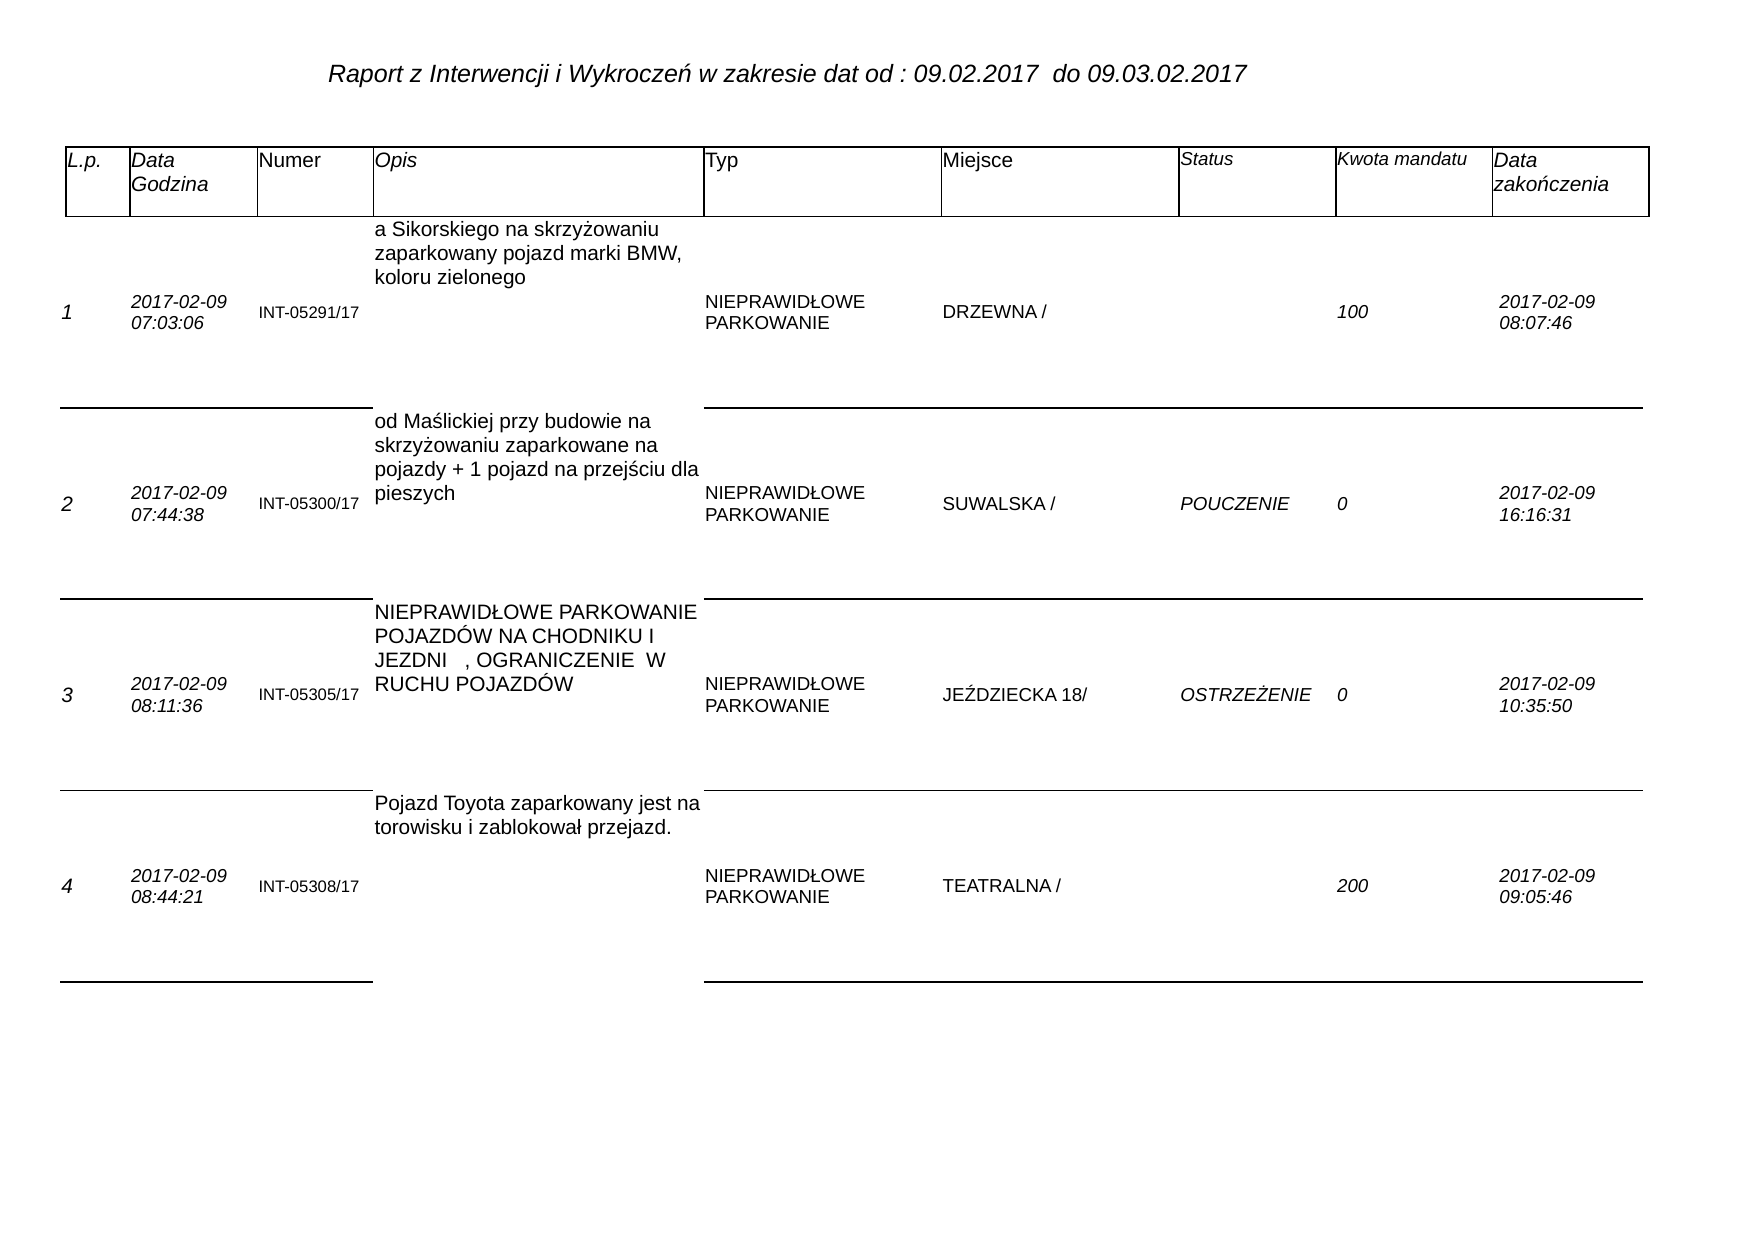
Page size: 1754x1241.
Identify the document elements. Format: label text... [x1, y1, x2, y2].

table_cell [1643, 598, 1649, 790]
table_header [1498, 59, 1643, 140]
table_cell [1179, 140, 1336, 146]
table_cell [1353, 140, 1492, 146]
table_cell OSTRZEŻENIE [1179, 600, 1336, 790]
table_header [1353, 59, 1492, 140]
table_cell [130, 140, 257, 146]
table_cell a Sikorskiego na skrzyżowaniu zaparkowany pojazd marki BMW, koloru zielonego [373, 217, 704, 407]
table_header Raport z Interwencji i Wykroczeń w zakresie dat od : 09.02.2017 do 09.03.02.2017 [327, 59, 1353, 140]
table_cell SUWALSKA / [941, 409, 1179, 598]
table_cell 1 [60, 216, 130, 407]
table_cell JEŹDZIECKA 18/ [941, 600, 1179, 790]
table_cell Typ [705, 148, 941, 216]
table_cell NIEPRAWIDŁOWE PARKOWANIE [704, 217, 941, 407]
table_cell [941, 140, 1179, 146]
table_cell Miejsce [942, 148, 1178, 216]
table_cell 2017-02-09 08:07:46 [1498, 217, 1643, 407]
table_cell [1643, 217, 1649, 407]
table_cell 2017-02-09 07:44:38 [130, 409, 257, 598]
table_cell INT-05300/17 [257, 409, 373, 598]
table_cell DRZEWNA / [941, 217, 1179, 407]
table_cell INT-05305/17 [257, 600, 373, 790]
table_cell 3 [60, 600, 130, 790]
table_cell Data Godzina [131, 148, 257, 216]
table_cell L.p. [67, 148, 129, 216]
table_cell [373, 140, 704, 146]
table_cell [1179, 217, 1336, 407]
table_cell [1643, 790, 1649, 981]
table_cell [1179, 791, 1336, 981]
table_header [1492, 59, 1498, 140]
table_cell NIEPRAWIDŁOWE PARKOWANIE [704, 409, 941, 598]
table_cell 0 [1336, 600, 1498, 790]
table_cell INT-05291/17 [257, 217, 373, 407]
table_cell 0 [1336, 409, 1498, 598]
table_cell NIEPRAWIDŁOWE PARKOWANIE POJAZDÓW NA CHODNIKU I JEZDNI , OGRANICZENIE W RUCHU POJAZDÓW [373, 598, 704, 790]
table_cell [60, 146, 65, 216]
table_cell INT-05308/17 [257, 791, 373, 981]
table_cell 2017-02-09 16:16:31 [1498, 409, 1643, 598]
table_cell Numer [258, 148, 373, 216]
table_cell Data zakończenia [1493, 148, 1648, 216]
table_cell 100 [1336, 217, 1498, 407]
table_cell [327, 140, 373, 146]
table_cell od Maślickiej przy budowie na skrzyżowaniu zaparkowane na pojazdy + 1 pojazd na przejściu dla pieszych [373, 407, 704, 598]
table_cell [1643, 407, 1649, 598]
table_cell [66, 140, 130, 146]
table_header [130, 59, 257, 140]
table_cell [704, 140, 941, 146]
table_cell Opis [374, 148, 703, 216]
table_cell NIEPRAWIDŁOWE PARKOWANIE [704, 791, 941, 981]
table_header [257, 59, 327, 140]
table_cell 2017-02-09 07:03:06 [130, 217, 257, 407]
table_cell [1498, 140, 1643, 146]
table_cell 200 [1336, 791, 1498, 981]
table_cell Status [1180, 148, 1335, 216]
table_cell Pojazd Toyota zaparkowany jest na torowisku i zablokował przejazd. [373, 790, 704, 981]
table_cell [1336, 140, 1353, 146]
table_cell 4 [60, 791, 130, 981]
table_cell 2017-02-09 08:44:21 [130, 791, 257, 981]
table_cell 2017-02-09 08:11:36 [130, 600, 257, 790]
table_header [1643, 59, 1649, 140]
table_cell 2017-02-09 09:05:46 [1498, 791, 1643, 981]
table_cell Kwota mandatu [1337, 148, 1492, 216]
table_cell NIEPRAWIDŁOWE PARKOWANIE [704, 600, 941, 790]
table_header [60, 59, 66, 140]
table_cell 2 [60, 409, 130, 598]
table_cell TEATRALNA / [941, 791, 1179, 981]
table_header [66, 59, 130, 140]
table_cell 2017-02-09 10:35:50 [1498, 600, 1643, 790]
table_cell [257, 140, 327, 146]
table_cell POUCZENIE [1179, 409, 1336, 598]
